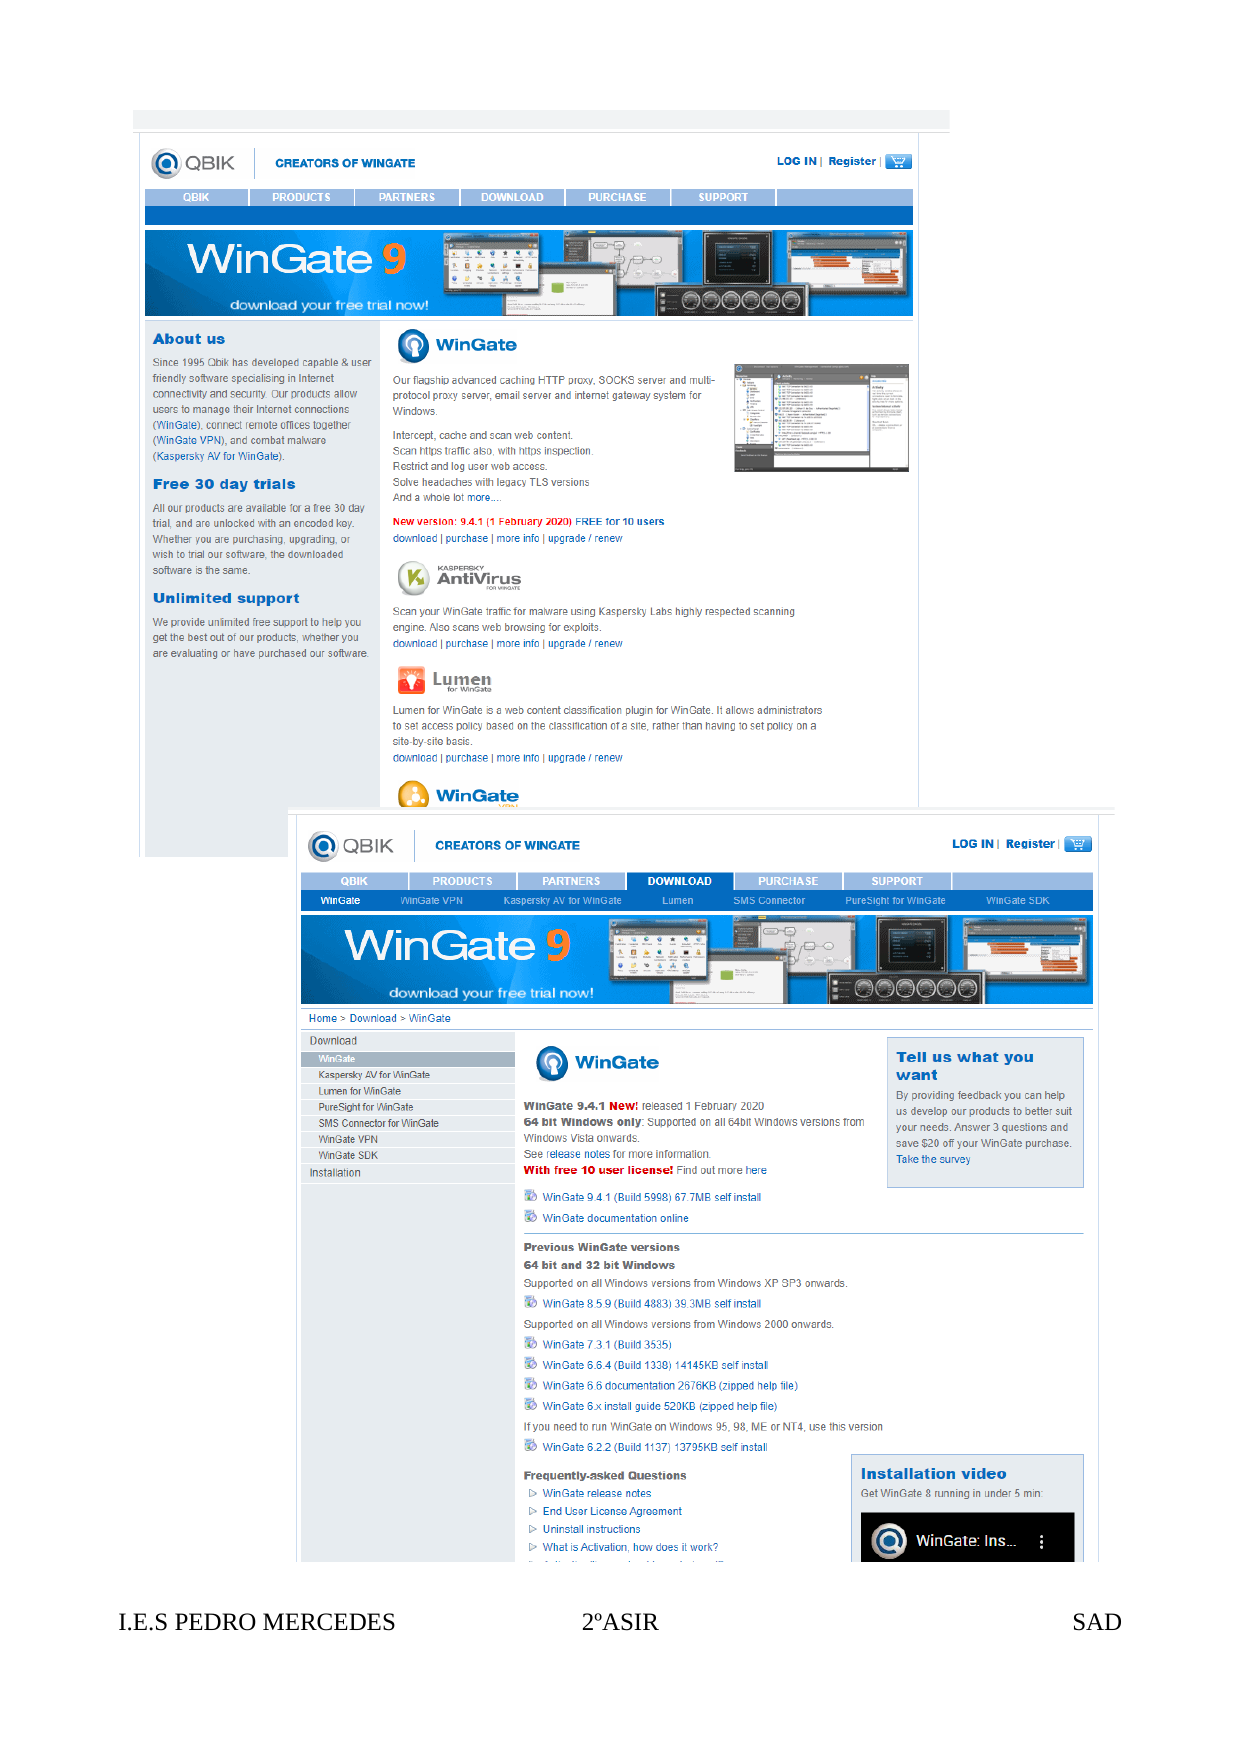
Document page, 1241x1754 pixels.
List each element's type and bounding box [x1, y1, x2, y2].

picture [133, 110, 1115, 1562]
